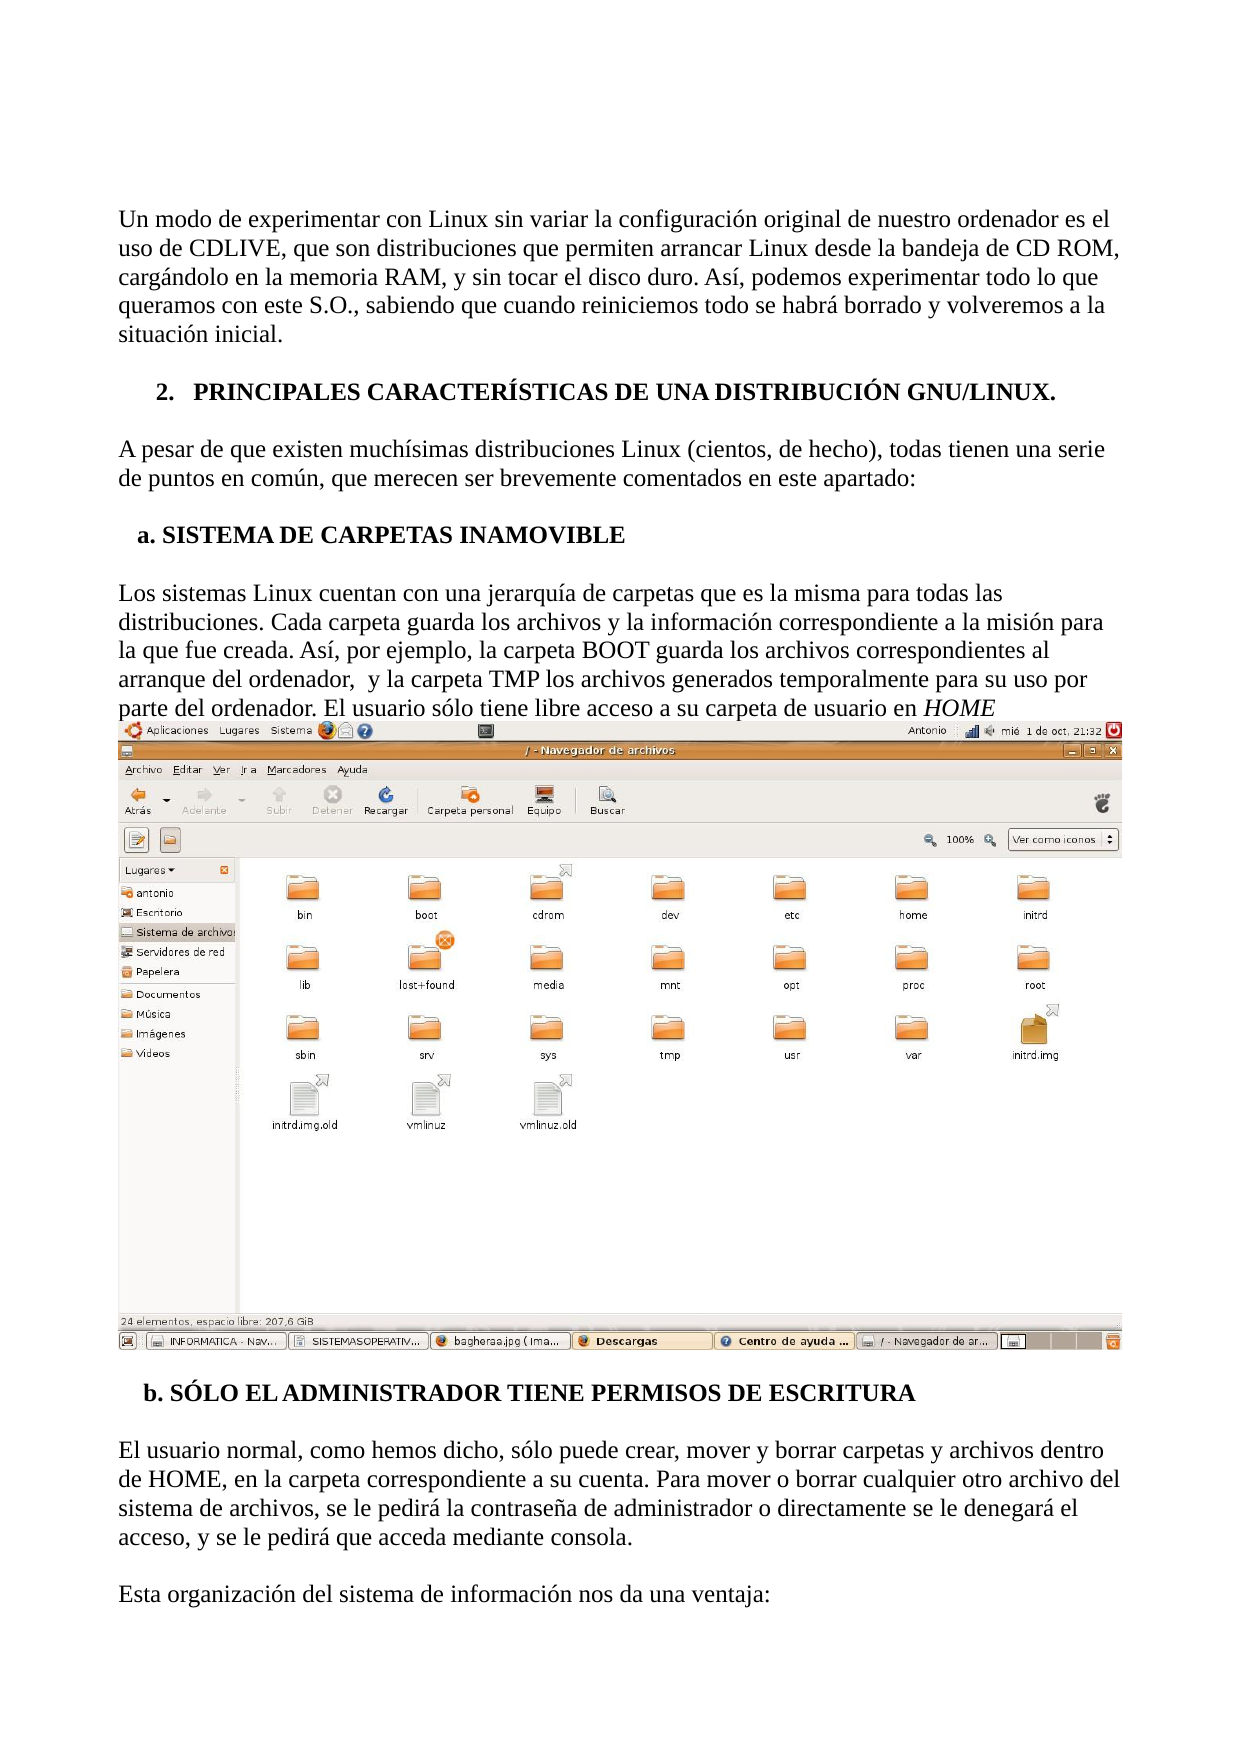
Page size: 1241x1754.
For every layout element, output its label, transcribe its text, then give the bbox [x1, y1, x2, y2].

text distribuciones. Cada carpeta guarda los archivos y la información correspondiente a la misión para la que fue creada. Así, por ejemplo, la carpeta BOOT guarda los archivos correspondientes al arranque del ordenador, y la carpeta TMP los archivos generados temporalmente para su uso por parte del ordenador. El usuario sólo tiene libre acceso a su carpeta de usuario en HOME [118, 607, 1122, 721]
text Los sistemas Linux cuentan con una jerarquía de carpetas que es la misma para todas las [118, 578, 1122, 607]
text a. SISTEMA DE CARPETAS INAMOVIBLE [118, 521, 1122, 549]
text A pesar de que existen muchísimas distribuciones Linux (cientos, de hecho), todas tienen una serie de puntos en común, que merecen ser brevemente comentados en este apartado: [118, 434, 1122, 492]
text b. SÓLO EL ADMINISTRADOR TIENE PERMISOS DE ESCRITURA [118, 1378, 1122, 1407]
picture [118, 721, 1123, 1350]
text Un modo de experimentar con Linux sin variar la configuración original de nuestro ordenador es el uso de CD­LIVE, que son distribuciones que permiten arrancar Linux desde la bandeja de CD­ ROM, cargándolo en la memoria RAM, y sin tocar el disco duro. Así, podemos experimentar todo lo que queramos con este S.O., sabiendo que cuando reiniciemos todo se habrá borrado y volveremos a la situación inicial. [118, 204, 1122, 348]
text El usuario normal, como hemos dicho, sólo puede crear, mover y borrar carpetas y archivos dentro de HOME, en la carpeta correspondiente a su cuenta. Para mover o borrar cualquier otro archivo del sistema de archivos, se le pedirá la contraseña de administrador o directamente se le denegará el acceso, y se le pedirá que acceda mediante consola. [118, 1436, 1122, 1551]
text Esta organización del sistema de información nos da una ventaja: [118, 1579, 1122, 1608]
list PRINCIPALES CARACTERÍSTICAS DE UNA DISTRIBUCIÓN GNU/LINUX. [156, 377, 1122, 406]
